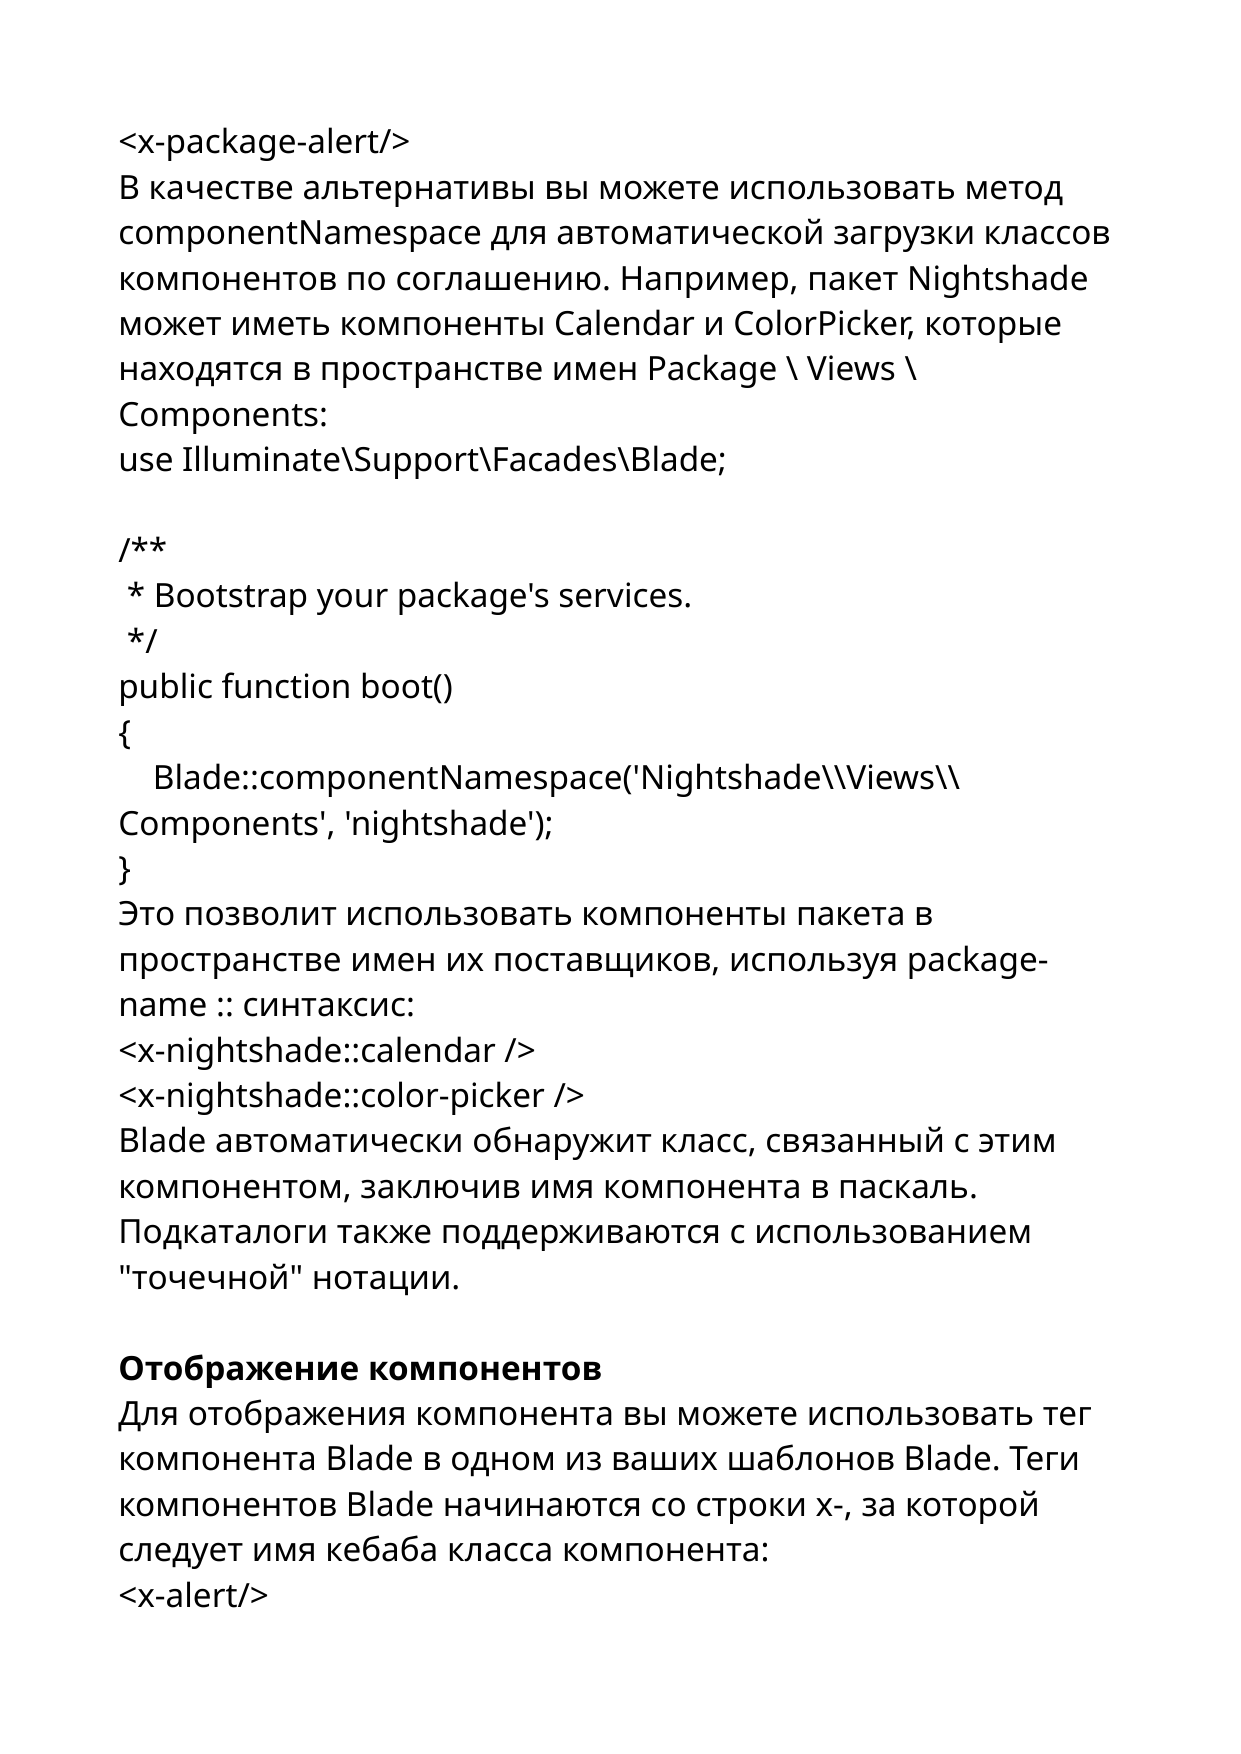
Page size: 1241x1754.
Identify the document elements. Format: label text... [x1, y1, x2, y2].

text Для отображения компонента вы можете использовать тег компонента Blade в одном из ваших шаблонов Blade. Теги компонентов Blade начинаются со строки x-, за которой следует имя кебаба класса компонента: [118, 1390, 1122, 1571]
text <x-package-alert/> [118, 118, 1122, 163]
text <x-nightshade::calendar /> [118, 1026, 1122, 1072]
text Blade автоматически обнаружит класс, связанный с этим компонентом, заключив имя компонента в паскаль. Подкаталоги также поддерживаются с использованием "точечной" нотации. [118, 1117, 1122, 1299]
text * Bootstrap your package's services. [118, 572, 1122, 618]
text } [118, 845, 1122, 890]
text <x-nightshade::color-picker /> [118, 1072, 1122, 1117]
text Это позволит использовать компоненты пакета в пространстве имен их поставщиков, используя package-name :: синтаксис: [118, 890, 1122, 1026]
text use Illuminate\Support\Facades\Blade; [118, 436, 1122, 481]
text { [118, 708, 1122, 754]
text /** [118, 527, 1122, 572]
text */ [118, 618, 1122, 663]
text Отображение компонентов [118, 1344, 1122, 1390]
text В качестве альтернативы вы можете использовать метод componentNamespace для автоматической загрузки классов компонентов по соглашению. Например, пакет Nightshade может иметь компоненты Calendar и ColorPicker, которые находятся в пространстве имен Package \ Views \ Components: [118, 163, 1122, 436]
text <x-alert/> [118, 1571, 1122, 1617]
text public function boot() [118, 663, 1122, 708]
text Blade::componentNamespace('Nightshade\\Views\\Components', 'nightshade'); [118, 754, 1122, 845]
